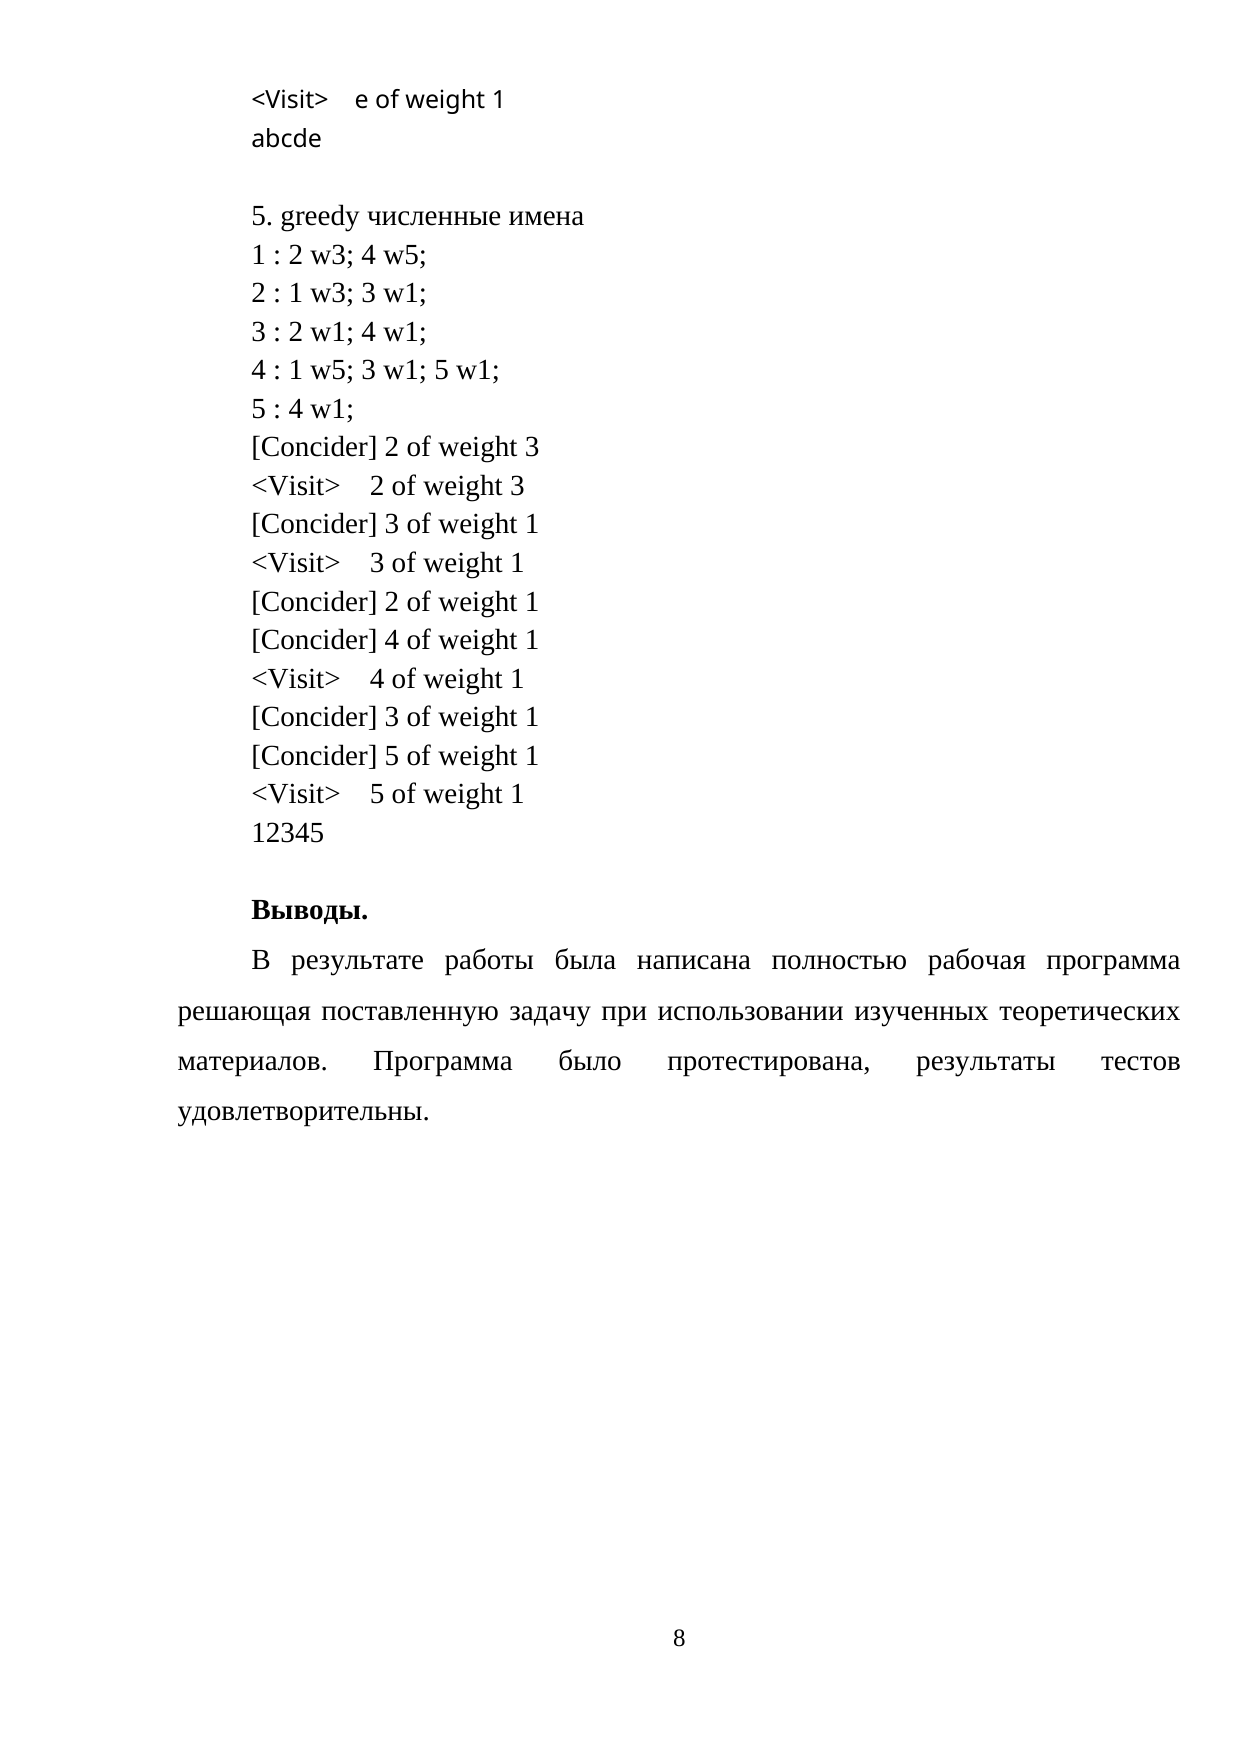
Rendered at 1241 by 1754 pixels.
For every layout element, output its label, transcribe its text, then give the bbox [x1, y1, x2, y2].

text 5 : 4 w1; [177, 391, 1181, 424]
text [Concider] 5 of weight 1 [177, 738, 1181, 771]
text <Visit> 5 of weight 1 [177, 776, 1181, 810]
text [Concider] 4 of weight 1 [177, 622, 1181, 656]
text Выводы. [177, 892, 1181, 926]
text [Concider] 2 of weight 3 [177, 429, 1181, 463]
text В результате работы была написана полностью рабочая программа решающая поставленную задачу при использовании изученных теоретических материалов. Программа было протестирована, результаты тестов удовлетворительны. [177, 942, 1181, 1127]
text abcde [177, 121, 1181, 154]
text [Concider] 3 of weight 1 [177, 507, 1181, 540]
text [Concider] 2 of weight 1 [177, 584, 1181, 617]
text <Visit> 4 of weight 1 [177, 661, 1181, 694]
text 4 : 1 w5; 3 w1; 5 w1; [177, 352, 1181, 386]
text 5. greedy численные имена [177, 198, 1181, 232]
text [Concider] 3 of weight 1 [177, 699, 1181, 733]
text <Visit> 3 of weight 1 [177, 545, 1181, 579]
text 3 : 2 w1; 4 w1; [177, 314, 1181, 347]
text <Visit> e of weight 1 [177, 81, 1181, 115]
text 2 : 1 w3; 3 w1; [177, 275, 1181, 309]
text <Visit> 2 of weight 3 [177, 468, 1181, 502]
text 1 : 2 w3; 4 w5; [177, 237, 1181, 270]
text 12345 [177, 815, 1181, 848]
